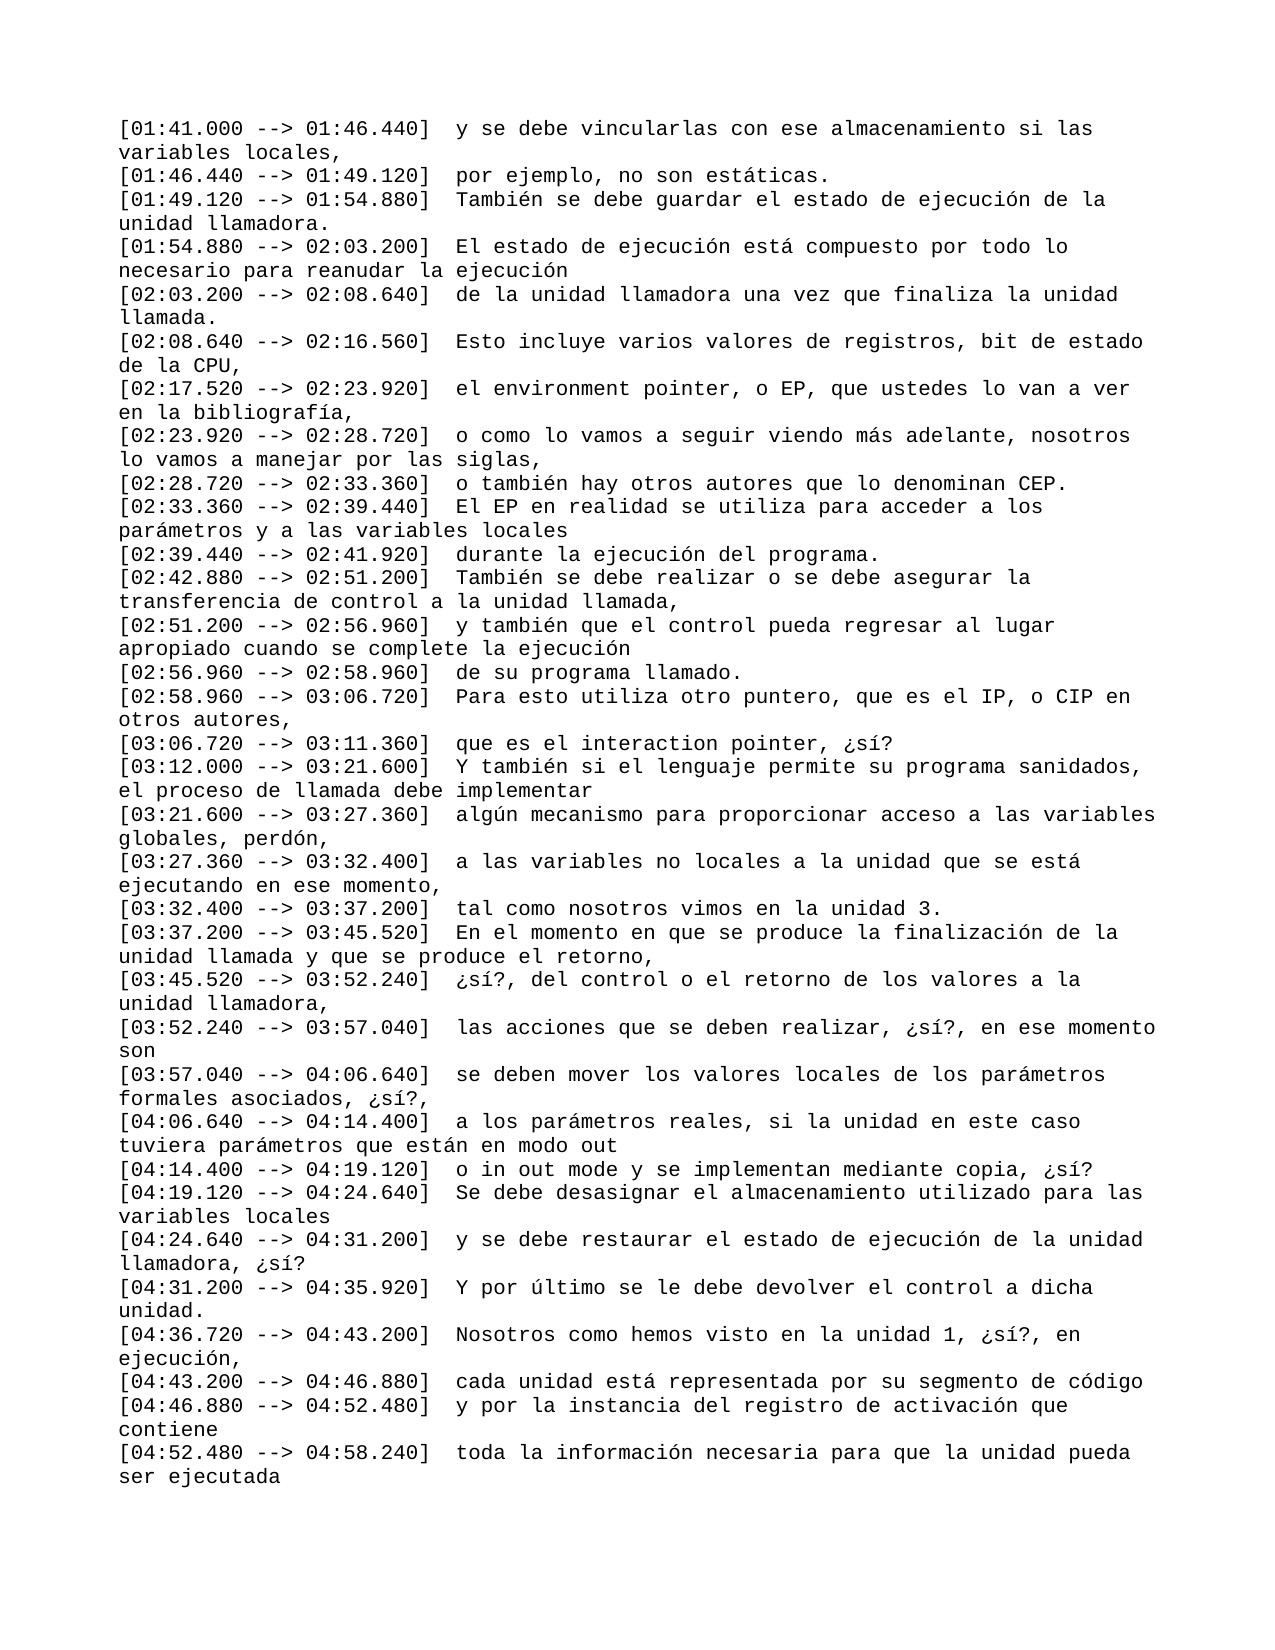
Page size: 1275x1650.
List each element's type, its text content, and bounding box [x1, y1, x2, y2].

text [04:06.640 --> 04:14.400] a los parámetros reales, si la unidad en este caso tuviera parámetros que están en modo out [118, 1111, 1157, 1158]
text [03:21.600 --> 03:27.360] algún mecanismo para proporcionar acceso a las variables globales, perdón, [118, 804, 1157, 851]
text [01:49.120 --> 01:54.880] También se debe guardar el estado de ejecución de la unidad llamadora. [118, 189, 1157, 236]
text [02:42.880 --> 02:51.200] También se debe realizar o se debe asegurar la transferencia de control a la unidad llamada, [118, 567, 1157, 615]
text [02:08.640 --> 02:16.560] Esto incluye varios valores de registros, bit de estado de la CPU, [118, 331, 1157, 378]
text [02:39.440 --> 02:41.920] durante la ejecución del programa. [118, 544, 1157, 567]
text [02:23.920 --> 02:28.720] o como lo vamos a seguir viendo más adelante, nosotros lo vamos a manejar por las siglas, [118, 426, 1157, 473]
text [01:46.440 --> 01:49.120] por ejemplo, no son estáticas. [118, 165, 1157, 189]
text [01:41.000 --> 01:46.440] y se debe vincularlas con ese almacenamiento si las variables locales, [118, 118, 1157, 165]
text [03:32.400 --> 03:37.200] tal como nosotros vimos en la unidad 3. [118, 898, 1157, 922]
text [04:24.640 --> 04:31.200] y se debe restaurar el estado de ejecución de la unidad llamadora, ¿sí? [118, 1229, 1157, 1277]
text [03:06.720 --> 03:11.360] que es el interaction pointer, ¿sí? [118, 733, 1157, 757]
text [03:37.200 --> 03:45.520] En el momento en que se produce la finalización de la unidad llamada y que se produce el retorno, [118, 922, 1157, 969]
text [03:12.000 --> 03:21.600] Y también si el lenguaje permite su programa sanidados, el proceso de llamada debe implementar [118, 757, 1157, 804]
text [04:52.480 --> 04:58.240] toda la información necesaria para que la unidad pueda ser ejecutada [118, 1442, 1157, 1489]
text [04:36.720 --> 04:43.200] Nosotros como hemos visto en la unidad 1, ¿sí?, en ejecución, [118, 1324, 1157, 1371]
text [04:19.120 --> 04:24.640] Se debe desasignar el almacenamiento utilizado para las variables locales [118, 1182, 1157, 1229]
text [02:56.960 --> 02:58.960] de su programa llamado. [118, 662, 1157, 686]
text [02:28.720 --> 02:33.360] o también hay otros autores que lo denominan CEP. [118, 473, 1157, 496]
text [02:51.200 --> 02:56.960] y también que el control pueda regresar al lugar apropiado cuando se complete la ejecución [118, 615, 1157, 662]
text [02:03.200 --> 02:08.640] de la unidad llamadora una vez que finaliza la unidad llamada. [118, 284, 1157, 331]
text [01:54.880 --> 02:03.200] El estado de ejecución está compuesto por todo lo necesario para reanudar la ejecución [118, 236, 1157, 284]
text [03:57.040 --> 04:06.640] se deben mover los valores locales de los parámetros formales asociados, ¿sí?, [118, 1064, 1157, 1111]
text [04:46.880 --> 04:52.480] y por la instancia del registro de activación que contiene [118, 1395, 1157, 1442]
text [03:45.520 --> 03:52.240] ¿sí?, del control o el retorno de los valores a la unidad llamadora, [118, 969, 1157, 1017]
text [04:31.200 --> 04:35.920] Y por último se le debe devolver el control a dicha unidad. [118, 1277, 1157, 1324]
text [04:14.400 --> 04:19.120] o in out mode y se implementan mediante copia, ¿sí? [118, 1158, 1157, 1182]
text [02:33.360 --> 02:39.440] El EP en realidad se utiliza para acceder a los parámetros y a las variables locales [118, 496, 1157, 544]
text [02:17.520 --> 02:23.920] el environment pointer, o EP, que ustedes lo van a ver en la bibliografía, [118, 378, 1157, 426]
text [04:43.200 --> 04:46.880] cada unidad está representada por su segmento de código [118, 1371, 1157, 1395]
text [02:58.960 --> 03:06.720] Para esto utiliza otro puntero, que es el IP, o CIP en otros autores, [118, 686, 1157, 733]
text [03:52.240 --> 03:57.040] las acciones que se deben realizar, ¿sí?, en ese momento son [118, 1017, 1157, 1064]
text [03:27.360 --> 03:32.400] a las variables no locales a la unidad que se está ejecutando en ese momento, [118, 851, 1157, 898]
